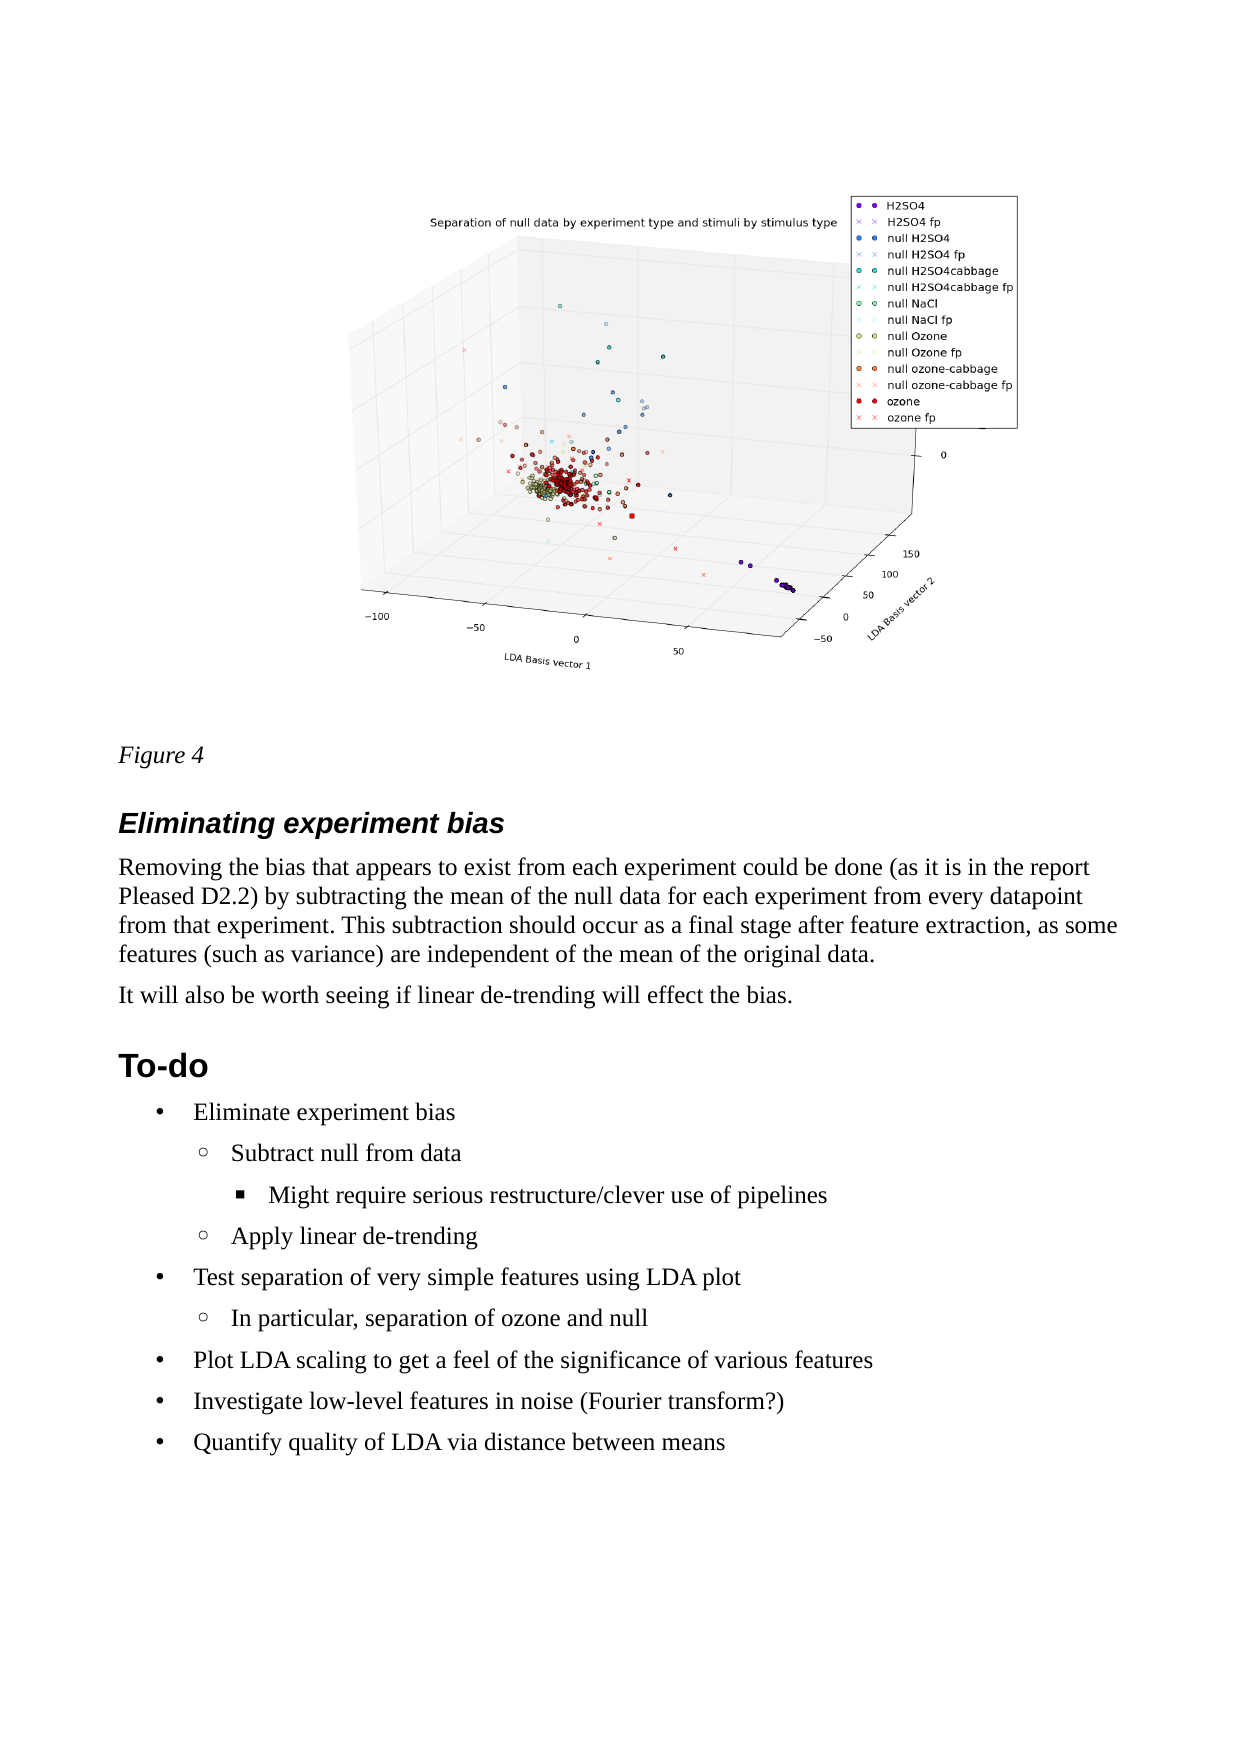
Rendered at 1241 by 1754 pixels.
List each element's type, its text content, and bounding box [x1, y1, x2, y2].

text It will also be worth seeing if linear de-trending will effect the bias. [118, 980, 1122, 1009]
text Removing the bias that appears to exist from each experiment could be done (as it is in the report Pleased D2.2) by subtracting the mean of the null data for each experiment from every datapoint from that experiment. This subtraction should occur as a final stage after feature extraction, as some features (such as variance) are independent of the mean of the original data. [118, 852, 1122, 967]
subtitle Eliminating experiment bias [118, 806, 1122, 840]
list Eliminate experiment bias [156, 1097, 1122, 1126]
text Figure 4 [118, 741, 1122, 769]
list Might require serious restructure/clever use of pipelines [231, 1180, 1122, 1208]
list Subtract null from data [193, 1138, 1122, 1167]
list Plot LDA scaling to get a feel of the significance of various features [156, 1345, 1122, 1373]
list Quantify quality of LDA via distance between means [156, 1427, 1122, 1456]
list Test separation of very simple features using LDA plot [156, 1262, 1122, 1291]
list Investigate low-level features in noise (Fourier transform?) [156, 1386, 1122, 1415]
subtitle To-do [118, 1046, 1122, 1085]
list Apply linear de-trending [193, 1221, 1122, 1250]
picture [118, 130, 1123, 741]
list In particular, separation of ozone and null [193, 1303, 1122, 1332]
